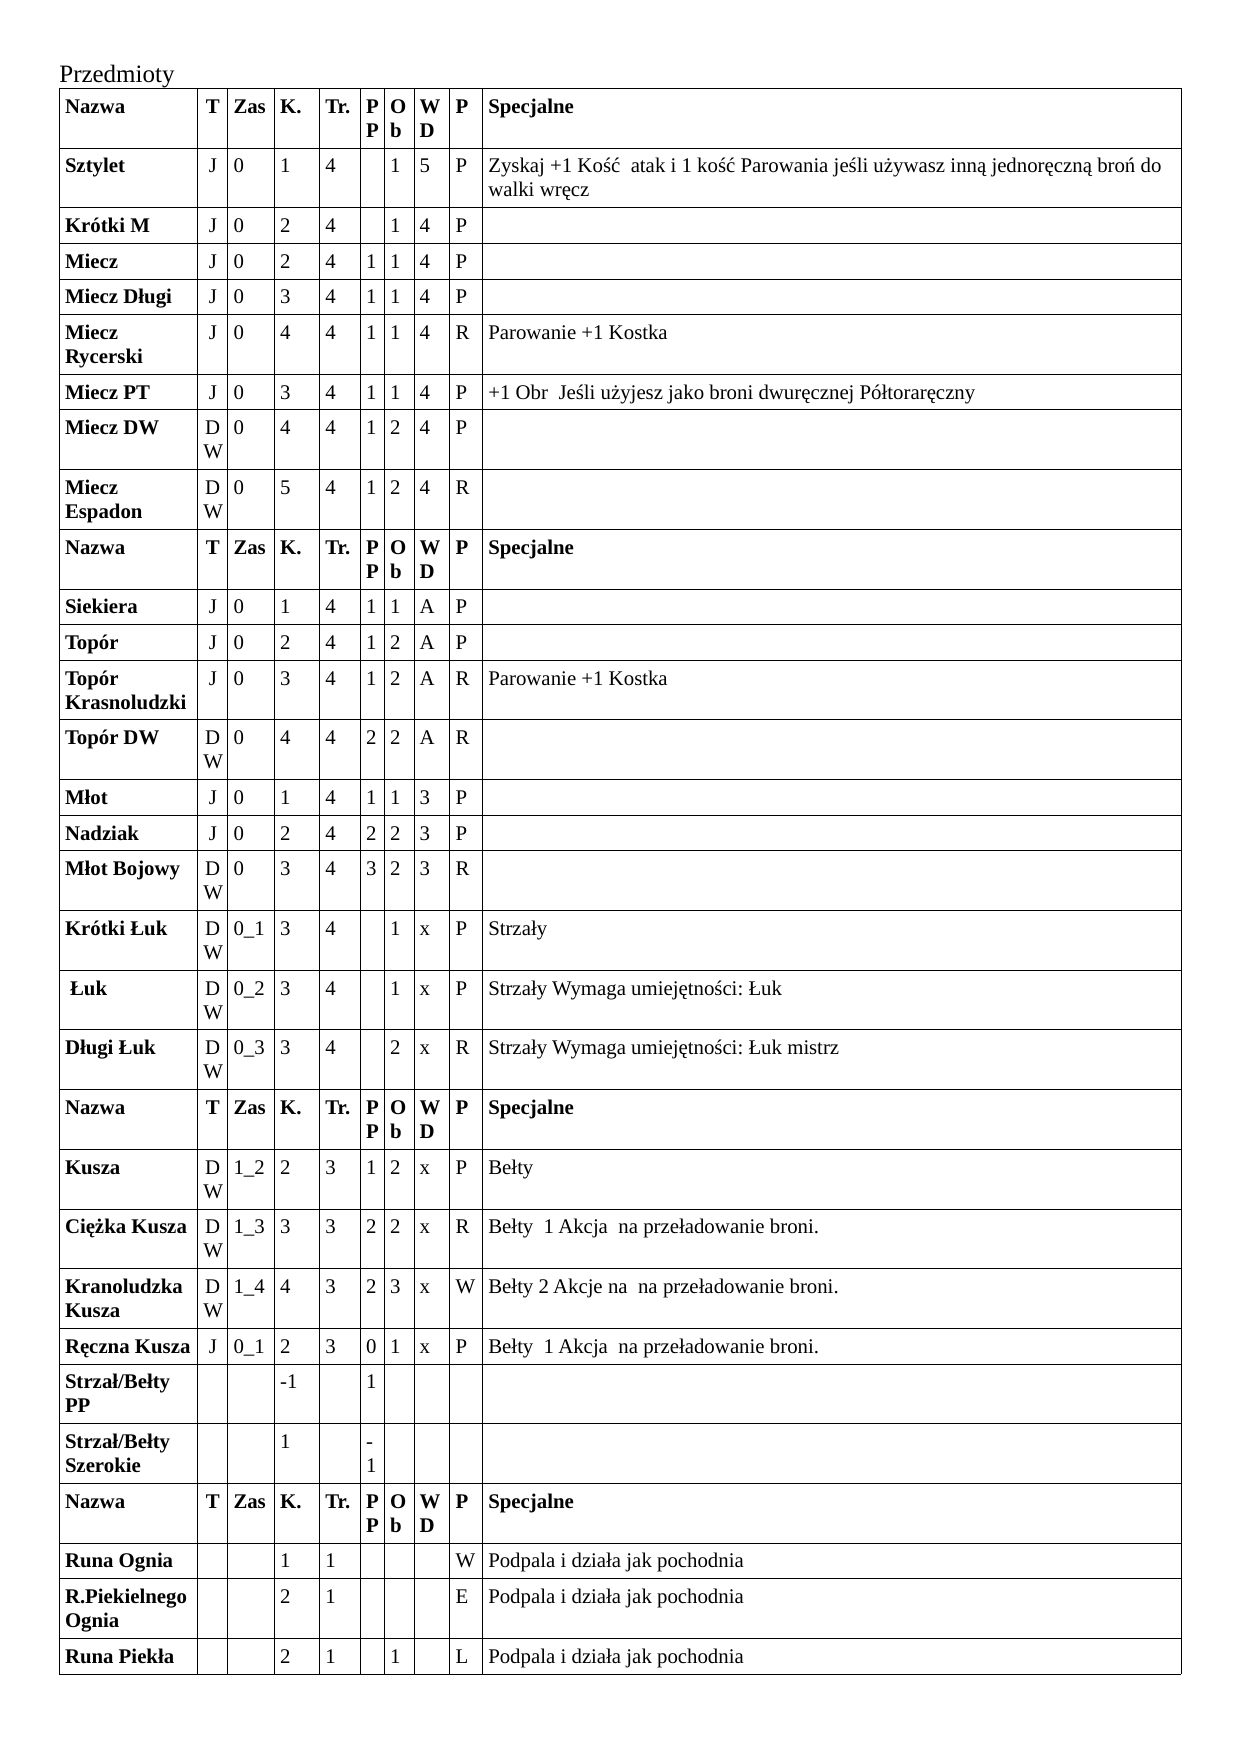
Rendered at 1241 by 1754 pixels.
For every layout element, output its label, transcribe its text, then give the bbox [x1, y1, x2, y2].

table_cell 2 [361, 720, 384, 779]
table_cell 1 [320, 1544, 360, 1578]
table_cell Specjalne [483, 530, 1181, 588]
table_cell 1 [275, 149, 319, 207]
table_cell 2 [361, 816, 384, 850]
table_cell 1 [275, 780, 319, 815]
table_header T [198, 89, 227, 147]
table_cell W D [415, 1090, 449, 1149]
table_cell Runa Piekła [60, 1639, 197, 1673]
table_cell [385, 1365, 414, 1423]
table_cell 0 [228, 315, 274, 374]
table_cell J [198, 375, 227, 409]
table_cell 0 [228, 780, 274, 815]
table_cell [415, 1544, 449, 1578]
table_cell Sztylet [60, 149, 197, 207]
table_cell [361, 971, 384, 1029]
table_cell P [450, 149, 482, 207]
table_cell 1 [385, 1329, 414, 1363]
table_cell P [450, 375, 482, 409]
table_cell 4 [415, 410, 449, 469]
table_header Tr. [320, 89, 360, 147]
table_cell 0 [228, 590, 274, 624]
table_cell E [450, 1579, 482, 1638]
table_cell 4 [415, 244, 449, 278]
table_cell J [198, 208, 227, 243]
table_cell Nazwa [60, 1090, 197, 1149]
table_cell DW [198, 470, 227, 529]
table_cell 1 [385, 590, 414, 624]
table_cell [483, 720, 1181, 779]
table_cell Bełty 1 Akcja na przeładowanie broni. [483, 1329, 1181, 1363]
table_cell 1 [361, 315, 384, 374]
table_cell 2 [361, 1210, 384, 1268]
table_cell 1 [320, 1639, 360, 1673]
table_cell R [450, 470, 482, 529]
table_cell K. [275, 1090, 319, 1149]
table_cell [483, 1424, 1181, 1483]
table_cell -1 [275, 1365, 319, 1423]
table_cell [483, 208, 1181, 243]
table_cell P [450, 780, 482, 815]
table_header Nazwa [60, 89, 197, 147]
table_cell W [450, 1544, 482, 1578]
table_cell Parowanie +1 Kostka [483, 661, 1181, 719]
table_header Zas [228, 89, 274, 147]
table_cell P [450, 1150, 482, 1208]
table_cell J [198, 661, 227, 719]
table_cell 2 [385, 851, 414, 910]
table_cell W D [415, 530, 449, 588]
table_cell A [415, 625, 449, 660]
table_cell Runa Ognia [60, 1544, 197, 1578]
table_cell 0 [228, 851, 274, 910]
table_cell x [415, 1210, 449, 1268]
table_cell 3 [320, 1329, 360, 1363]
table_cell Topór Krasnoludzki [60, 661, 197, 719]
table_header Specjalne [483, 89, 1181, 147]
table_cell 4 [320, 315, 360, 374]
table_cell 1 [385, 244, 414, 278]
table_cell x [415, 911, 449, 970]
table_cell 3 [275, 971, 319, 1029]
table_cell Młot [60, 780, 197, 815]
table_cell P [450, 280, 482, 314]
table_cell Zas [228, 1090, 274, 1149]
table_cell [361, 149, 384, 207]
table_cell Miecz Rycerski [60, 315, 197, 374]
table_cell 1 [361, 590, 384, 624]
table_cell [361, 911, 384, 970]
table_cell [450, 1424, 482, 1483]
table_cell 3 [385, 1269, 414, 1328]
table_cell 1 [361, 780, 384, 815]
table_cell K. [275, 1484, 319, 1542]
table_header P [450, 89, 482, 147]
table_cell 4 [415, 315, 449, 374]
table_cell 3 [275, 375, 319, 409]
table_cell 1 [385, 911, 414, 970]
table_cell Parowanie +1 Kostka [483, 315, 1181, 374]
table_cell A [415, 590, 449, 624]
table_cell Strzały [483, 911, 1181, 970]
table_cell J [198, 590, 227, 624]
table_cell 2 [275, 1329, 319, 1363]
table_cell P [450, 625, 482, 660]
table_cell A [415, 720, 449, 779]
table_cell R [450, 720, 482, 779]
table_cell [483, 470, 1181, 529]
table_cell 4 [320, 625, 360, 660]
table_cell x [415, 1150, 449, 1208]
table_cell Strzał/Bełty PP [60, 1365, 197, 1423]
table_cell L [450, 1639, 482, 1673]
table_cell [320, 1365, 360, 1423]
table_cell K. [275, 530, 319, 588]
table_cell 0 [228, 816, 274, 850]
table_cell 2 [361, 1269, 384, 1328]
table_cell Podpala i działa jak pochodnia [483, 1639, 1181, 1673]
table_cell 2 [385, 1030, 414, 1089]
table_cell Nazwa [60, 530, 197, 588]
table_cell 1_2 [228, 1150, 274, 1208]
table_cell 4 [275, 720, 319, 779]
table_cell 1_3 [228, 1210, 274, 1268]
table_cell 4 [320, 280, 360, 314]
table_cell [198, 1544, 227, 1578]
table_cell 2 [275, 244, 319, 278]
table_cell DW [198, 971, 227, 1029]
table_cell 1 [385, 208, 414, 243]
table_cell x [415, 1329, 449, 1363]
table_cell 4 [320, 720, 360, 779]
table_cell J [198, 244, 227, 278]
table_cell [415, 1639, 449, 1673]
table_cell Ob [385, 1484, 414, 1542]
table_cell 4 [320, 851, 360, 910]
table_cell 1 [275, 590, 319, 624]
table_cell P [450, 911, 482, 970]
table_cell 1 [385, 149, 414, 207]
table_cell 0_1 [228, 911, 274, 970]
table_cell 4 [415, 208, 449, 243]
table_cell Ob [385, 530, 414, 588]
table_cell 0 [228, 625, 274, 660]
table_cell 4 [320, 661, 360, 719]
table_cell [483, 410, 1181, 469]
table_cell 4 [320, 244, 360, 278]
table_cell DW [198, 1210, 227, 1268]
table_cell DW [198, 851, 227, 910]
table_cell [483, 625, 1181, 660]
table_cell Zas [228, 1484, 274, 1542]
table_cell 0 [228, 208, 274, 243]
table_cell P [450, 816, 482, 850]
table_cell DW [198, 1269, 227, 1328]
table_cell 1 [385, 780, 414, 815]
table_cell 1 [361, 410, 384, 469]
table_cell Zyskaj +1 Kość atak i 1 kość Parowania jeśli używasz inną jednoręczną broń do walki wręcz [483, 149, 1181, 207]
table_cell J [198, 280, 227, 314]
table_cell 0 [228, 661, 274, 719]
table_cell P [450, 410, 482, 469]
table_cell 1 [361, 1150, 384, 1208]
table_cell Miecz Długi [60, 280, 197, 314]
table_cell [483, 590, 1181, 624]
table_cell 4 [320, 1030, 360, 1089]
table_cell 5 [275, 470, 319, 529]
table_cell 1 [275, 1544, 319, 1578]
table_cell Krótki Łuk [60, 911, 197, 970]
table_cell T [198, 530, 227, 588]
table_cell 1 [385, 971, 414, 1029]
table_cell 2 [385, 720, 414, 779]
table_cell [228, 1639, 274, 1673]
table_cell J [198, 149, 227, 207]
table_cell 1 [385, 315, 414, 374]
table_cell Długi Łuk [60, 1030, 197, 1089]
table_cell [198, 1639, 227, 1673]
table_header O b [385, 89, 414, 147]
table_cell Strzał/Bełty Szerokie [60, 1424, 197, 1483]
table_cell 0 [228, 720, 274, 779]
table_cell R [450, 851, 482, 910]
table_cell 4 [320, 816, 360, 850]
table_cell 2 [275, 816, 319, 850]
table_cell x [415, 1030, 449, 1089]
table_cell Strzały Wymaga umiejętności: Łuk mistrz [483, 1030, 1181, 1089]
table_cell R.Piekielnego Ognia [60, 1579, 197, 1638]
table_cell Ciężka Kusza [60, 1210, 197, 1268]
table_cell 0 [228, 149, 274, 207]
table_cell P [450, 1329, 482, 1363]
table_cell 2 [385, 661, 414, 719]
table_cell P [450, 1090, 482, 1149]
table_cell 4 [275, 410, 319, 469]
table_cell Ręczna Kusza [60, 1329, 197, 1363]
table_cell [483, 816, 1181, 850]
table_cell 4 [275, 1269, 319, 1328]
table_cell 0_2 [228, 971, 274, 1029]
table_cell R [450, 661, 482, 719]
table_cell 0 [228, 410, 274, 469]
table_cell 3 [361, 851, 384, 910]
table_cell 1 [361, 625, 384, 660]
table_cell J [198, 780, 227, 815]
table_cell Topór [60, 625, 197, 660]
table_cell 3 [320, 1210, 360, 1268]
table_cell 2 [275, 208, 319, 243]
table_cell 3 [275, 1210, 319, 1268]
table_cell 2 [385, 410, 414, 469]
table_cell [483, 851, 1181, 910]
table_cell Specjalne [483, 1090, 1181, 1149]
table_cell 4 [320, 911, 360, 970]
table_cell 1_4 [228, 1269, 274, 1328]
table_cell Strzały Wymaga umiejętności: Łuk [483, 971, 1181, 1029]
table_cell Ob [385, 1090, 414, 1149]
table_cell 0 [228, 375, 274, 409]
table_cell [361, 1030, 384, 1089]
text Przedmioty [59, 59, 1181, 88]
table_cell [320, 1424, 360, 1483]
table_cell [228, 1424, 274, 1483]
table_cell [415, 1424, 449, 1483]
table_cell [450, 1365, 482, 1423]
table_cell [228, 1579, 274, 1638]
table_cell 1 [385, 375, 414, 409]
table_cell Kranoludzka Kusza [60, 1269, 197, 1328]
table_cell DW [198, 410, 227, 469]
table_cell [361, 1579, 384, 1638]
table_cell 2 [275, 1639, 319, 1673]
table_cell 1 [385, 280, 414, 314]
table_cell Krótki M [60, 208, 197, 243]
table_cell [483, 244, 1181, 278]
table_cell 2 [275, 1579, 319, 1638]
table_cell W [450, 1269, 482, 1328]
table_cell Miecz Espadon [60, 470, 197, 529]
table_cell 4 [415, 470, 449, 529]
table_cell DW [198, 720, 227, 779]
table_cell [385, 1579, 414, 1638]
table_cell 0_3 [228, 1030, 274, 1089]
table_cell -1 [361, 1424, 384, 1483]
table_cell R [450, 315, 482, 374]
table_cell 1 [320, 1579, 360, 1638]
table_cell Tr. [320, 530, 360, 588]
table_cell T [198, 1484, 227, 1542]
table_cell 3 [275, 911, 319, 970]
table_cell T [198, 1090, 227, 1149]
table_cell 3 [320, 1150, 360, 1208]
table_cell P P [361, 1484, 384, 1542]
table_header K. [275, 89, 319, 147]
table_cell 4 [320, 470, 360, 529]
table_cell [228, 1544, 274, 1578]
table_cell 4 [320, 971, 360, 1029]
table_cell [198, 1424, 227, 1483]
table_cell 1 [361, 1365, 384, 1423]
table_cell Topór DW [60, 720, 197, 779]
table_cell 3 [275, 280, 319, 314]
table_cell [198, 1579, 227, 1638]
table_cell [198, 1365, 227, 1423]
table_cell 4 [320, 780, 360, 815]
table_cell 3 [415, 816, 449, 850]
table_cell 4 [320, 208, 360, 243]
table_cell W D [415, 1484, 449, 1542]
table_cell Zas [228, 530, 274, 588]
table_header W D [415, 89, 449, 147]
table_cell P [450, 1484, 482, 1542]
table_cell 3 [415, 780, 449, 815]
table_cell P [450, 244, 482, 278]
table_cell 4 [320, 149, 360, 207]
table_cell 4 [415, 375, 449, 409]
table_cell DW [198, 1150, 227, 1208]
table_cell Bełty 2 Akcje na na przeładowanie broni. [483, 1269, 1181, 1328]
table_cell Bełty [483, 1150, 1181, 1208]
table_cell x [415, 1269, 449, 1328]
table_cell 2 [275, 625, 319, 660]
table_cell Bełty 1 Akcja na przeładowanie broni. [483, 1210, 1181, 1268]
table_cell R [450, 1030, 482, 1089]
table_cell Łuk [60, 971, 197, 1029]
table_cell 4 [275, 315, 319, 374]
table_cell [415, 1579, 449, 1638]
table_cell A [415, 661, 449, 719]
table_cell R [450, 1210, 482, 1268]
table_cell [361, 1639, 384, 1673]
table_cell Tr. [320, 1484, 360, 1542]
table_cell P [450, 971, 482, 1029]
table_cell 3 [275, 661, 319, 719]
table_cell 2 [385, 625, 414, 660]
table_cell P [450, 590, 482, 624]
table_cell DW [198, 1030, 227, 1089]
table_cell [483, 1365, 1181, 1423]
table_cell 0 [228, 470, 274, 529]
table_cell 2 [385, 1210, 414, 1268]
table_cell 2 [385, 470, 414, 529]
table_cell 1 [275, 1424, 319, 1483]
table_cell Nazwa [60, 1484, 197, 1542]
table_cell Młot Bojowy [60, 851, 197, 910]
table_cell 5 [415, 149, 449, 207]
table_cell [385, 1424, 414, 1483]
table_cell P P [361, 1090, 384, 1149]
table_cell 1 [361, 280, 384, 314]
table_cell Specjalne [483, 1484, 1181, 1542]
table_cell [385, 1544, 414, 1578]
table_cell 0_1 [228, 1329, 274, 1363]
table_header P P [361, 89, 384, 147]
table_cell P [450, 208, 482, 243]
table_cell P P [361, 530, 384, 588]
table_cell 4 [415, 280, 449, 314]
table_cell 1 [361, 661, 384, 719]
table_cell 1 [361, 470, 384, 529]
table_cell [483, 280, 1181, 314]
table_cell J [198, 816, 227, 850]
table_cell 0 [228, 280, 274, 314]
table_cell 0 [228, 244, 274, 278]
table_cell [228, 1365, 274, 1423]
table_cell 3 [320, 1269, 360, 1328]
table_cell 4 [320, 410, 360, 469]
table_cell 3 [275, 851, 319, 910]
table_cell J [198, 315, 227, 374]
table_cell 0 [361, 1329, 384, 1363]
table_cell Kusza [60, 1150, 197, 1208]
table_cell 3 [275, 1030, 319, 1089]
table_cell Siekiera [60, 590, 197, 624]
table_cell 3 [415, 851, 449, 910]
table_cell 2 [275, 1150, 319, 1208]
table_cell 2 [385, 1150, 414, 1208]
table_cell Miecz [60, 244, 197, 278]
table_cell DW [198, 911, 227, 970]
table_cell [415, 1365, 449, 1423]
table_cell +1 Obr Jeśli użyjesz jako broni dwuręcznej Półtoraręczny [483, 375, 1181, 409]
table_cell Nadziak [60, 816, 197, 850]
table_cell Podpala i działa jak pochodnia [483, 1579, 1181, 1638]
table_cell [361, 1544, 384, 1578]
table_cell 4 [320, 590, 360, 624]
table_cell 1 [385, 1639, 414, 1673]
table_cell Miecz PT [60, 375, 197, 409]
table_cell J [198, 1329, 227, 1363]
table_cell Tr. [320, 1090, 360, 1149]
table_cell [483, 780, 1181, 815]
table_cell 2 [385, 816, 414, 850]
table_cell 4 [320, 375, 360, 409]
table_cell Podpala i działa jak pochodnia [483, 1544, 1181, 1578]
table_cell P [450, 530, 482, 588]
table_cell 1 [361, 375, 384, 409]
table_cell J [198, 625, 227, 660]
table_cell [361, 208, 384, 243]
table_cell Miecz DW [60, 410, 197, 469]
table_cell 1 [361, 244, 384, 278]
table_cell x [415, 971, 449, 1029]
